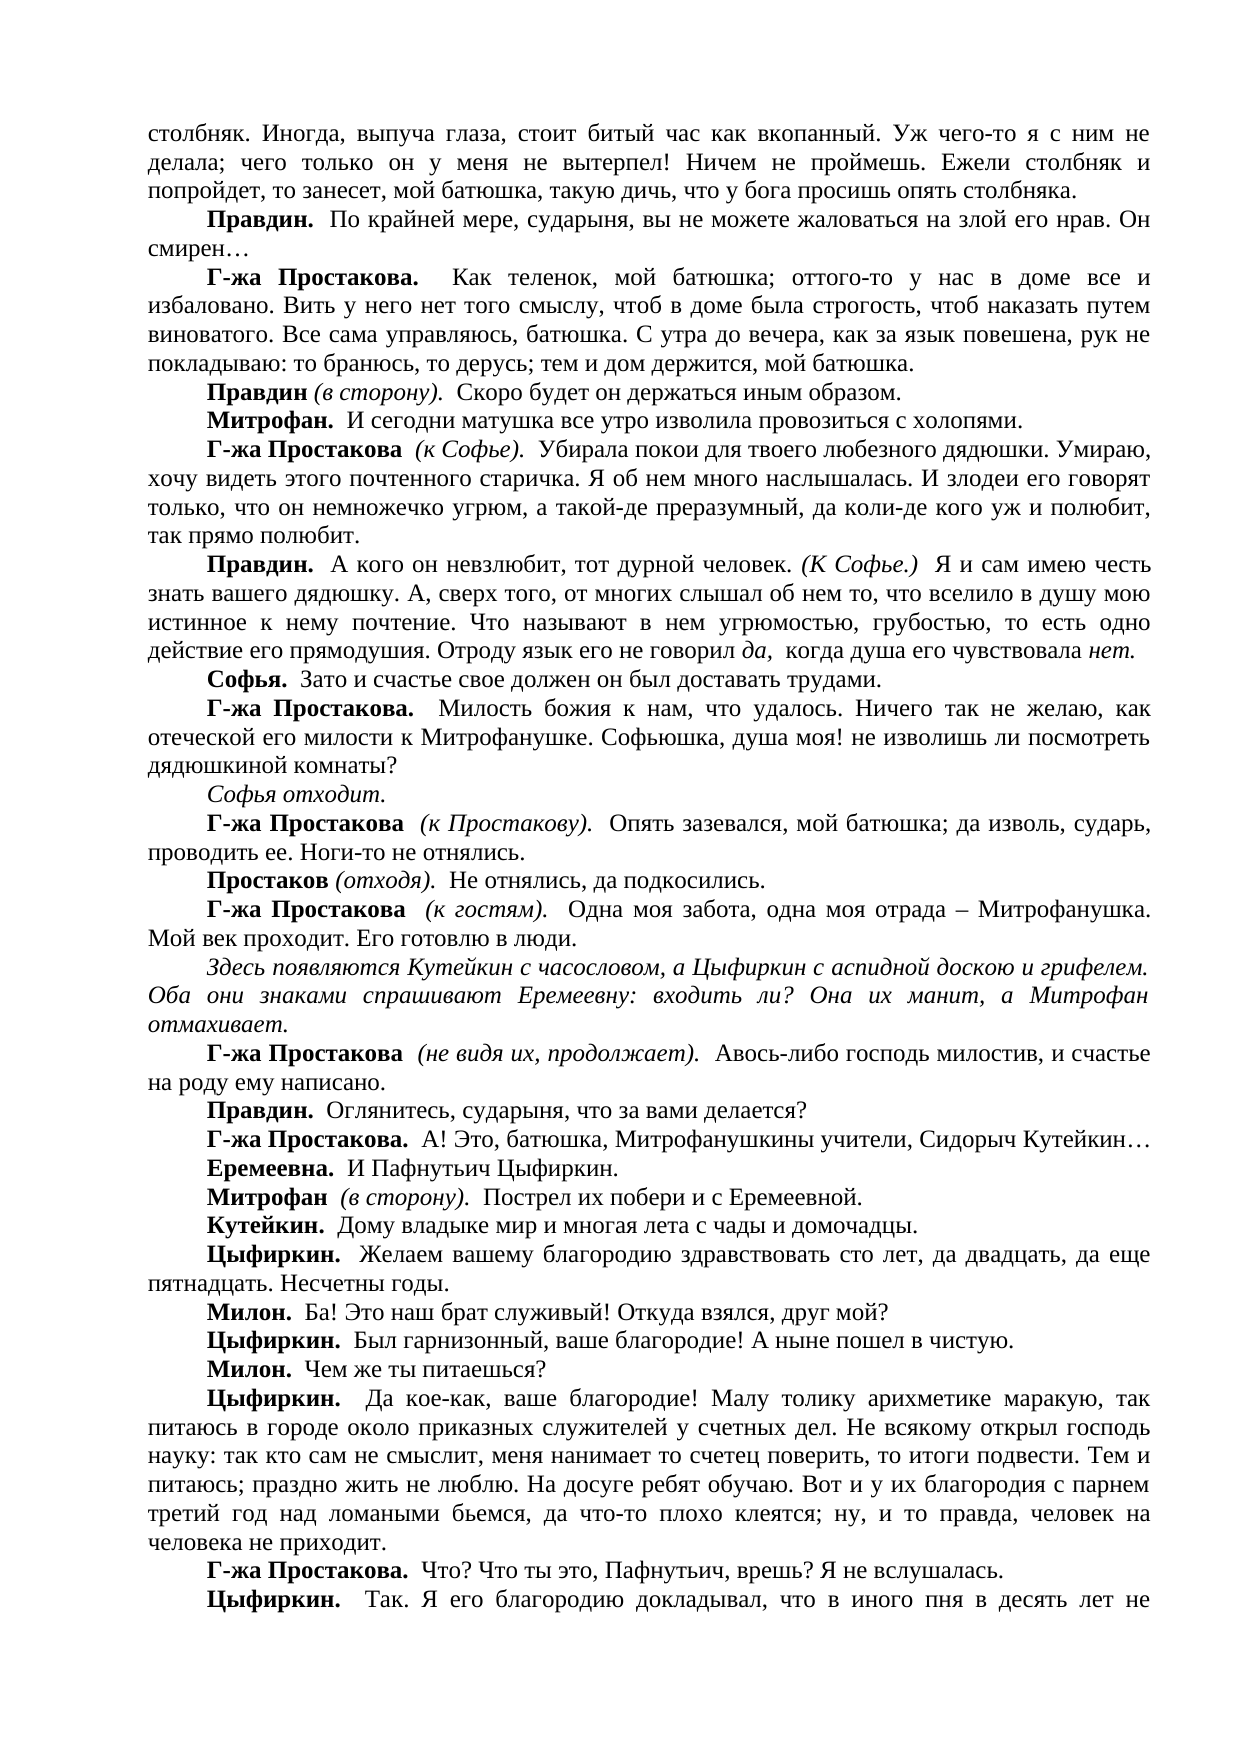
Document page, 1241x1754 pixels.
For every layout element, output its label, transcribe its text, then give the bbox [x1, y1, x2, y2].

text Здесь появляются Кутейкин с часословом, а Цыфиркин с аспидной доскою и грифелем. Оба они знаками спрашивают Еремеевну: входить ли? Она их манит, а Митрофан отмахивает. [148, 952, 1152, 1038]
text Г-жа Простакова (к Софье). Убирала покои для твоего любезного дядюшки. Умираю, хочу видеть этого почтенного старичка. Я об нем много наслышалась. И злодеи его говорят только, что он немножечко угрюм, а такой-де преразумный, да коли-де кого уж и полюбит, так прямо полюбит. [148, 434, 1152, 549]
text Г-жа Простакова. Как теленок, мой батюшка; оттого-то у нас в доме все и избаловано. Вить у него нет того смыслу, чтоб в доме была строгость, чтоб наказать путем виноватого. Все сама управляюсь, батюшка. С утра до вечера, как за язык повешена, рук не покладываю: то бранюсь, то дерусь; тем и дом держится, мой батюшка. [148, 262, 1152, 377]
text Цыфиркин. Так. Я его благородию докладывал, что в иного пня в десять лет не [148, 1584, 1152, 1613]
text Милон. Ба! Это наш брат служивый! Откуда взялся, друг мой? [148, 1297, 1152, 1326]
text Митрофан. И сегодни матушка все утро изволила провозиться с холопями. [148, 406, 1152, 434]
text Простаков (отходя). Не отнялись, да подкосились. [148, 866, 1152, 894]
text Г-жа Простакова. А! Это, батюшка, Митрофанушкины учители, Сидорыч Кутейкин… [148, 1124, 1152, 1153]
text Милон. Чем же ты питаешься? [148, 1354, 1152, 1383]
text Цыфиркин. Был гарнизонный, ваше благородие! А ныне пошел в чистую. [148, 1326, 1152, 1354]
text столбняк. Иногда, выпуча глаза, стоит битый час как вкопанный. Уж чего-то я с ним не делала; чего только он у меня не вытерпел! Ничем не проймешь. Ежели столбняк и попройдет, то занесет, мой батюшка, такую дичь, что у бога просишь опять столбняка. [148, 118, 1152, 204]
text Софья отходит. [148, 779, 1152, 808]
text Правдин. По крайней мере, сударыня, вы не можете жаловаться на злой его нрав. Он смирен… [148, 204, 1152, 262]
text Г-жа Простакова. Милость божия к нам, что удалось. Ничего так не желаю, как отеческой его милости к Митрофанушке. Софьюшка, душа моя! не изволишь ли посмотреть дядюшкиной комнаты? [148, 693, 1152, 779]
text Г-жа Простакова. Что? Что ты это, Пафнутьич, врешь? Я не вслушалась. [148, 1556, 1152, 1584]
text Г-жа Простакова (к Простакову). Опять зазевался, мой батюшка; да изволь, сударь, проводить ее. Ноги-то не отнялись. [148, 808, 1152, 866]
text Еремеевна. И Пафнутьич Цыфиркин. [148, 1153, 1152, 1182]
text Митрофан (в сторону). Пострел их побери и с Еремеевной. [148, 1182, 1152, 1211]
text Правдин. Оглянитесь, сударыня, что за вами делается? [148, 1096, 1152, 1124]
text Г-жа Простакова (не видя их, продолжает). Авось-либо господь милостив, и счастье на роду ему написано. [148, 1038, 1152, 1096]
text Кутейкин. Дому владыке мир и многая лета с чады и домочадцы. [148, 1211, 1152, 1239]
text Правдин (в сторону). Скоро будет он держаться иным образом. [148, 377, 1152, 406]
text Софья. Зато и счастье свое должен он был доставать трудами. [148, 664, 1152, 693]
text Цыфиркин. Желаем вашему благородию здравствовать сто лет, да двадцать, да еще пятнадцать. Несчетны годы. [148, 1239, 1152, 1297]
text Правдин. А кого он невзлюбит, тот дурной человек. (К Софье.) Я и сам имею честь знать вашего дядюшку. А, сверх того, от многих слышал об нем то, что вселило в душу мою истинное к нему почтение. Что называют в нем угрюмостью, грубостью, то есть одно действие его прямодушия. Отроду язык его не говорил да, когда душа его чувствовала нет. [148, 549, 1152, 664]
text Г-жа Простакова (к гостям). Одна моя забота, одна моя отрада – Митрофанушка. Мой век проходит. Его готовлю в люди. [148, 894, 1152, 952]
text Цыфиркин. Да кое-как, ваше благородие! Малу толику арихметике маракую, так питаюсь в городе около приказных служителей у счетных дел. Не всякому открыл господь науку: так кто сам не смыслит, меня нанимает то счетец поверить, то итоги подвести. Тем и питаюсь; праздно жить не люблю. На досуге ребят обучаю. Вот и у их благородия с парнем третий год над ломаными бьемся, да что-то плохо клеятся; ну, и то правда, человек на человека не приходит. [148, 1383, 1152, 1556]
